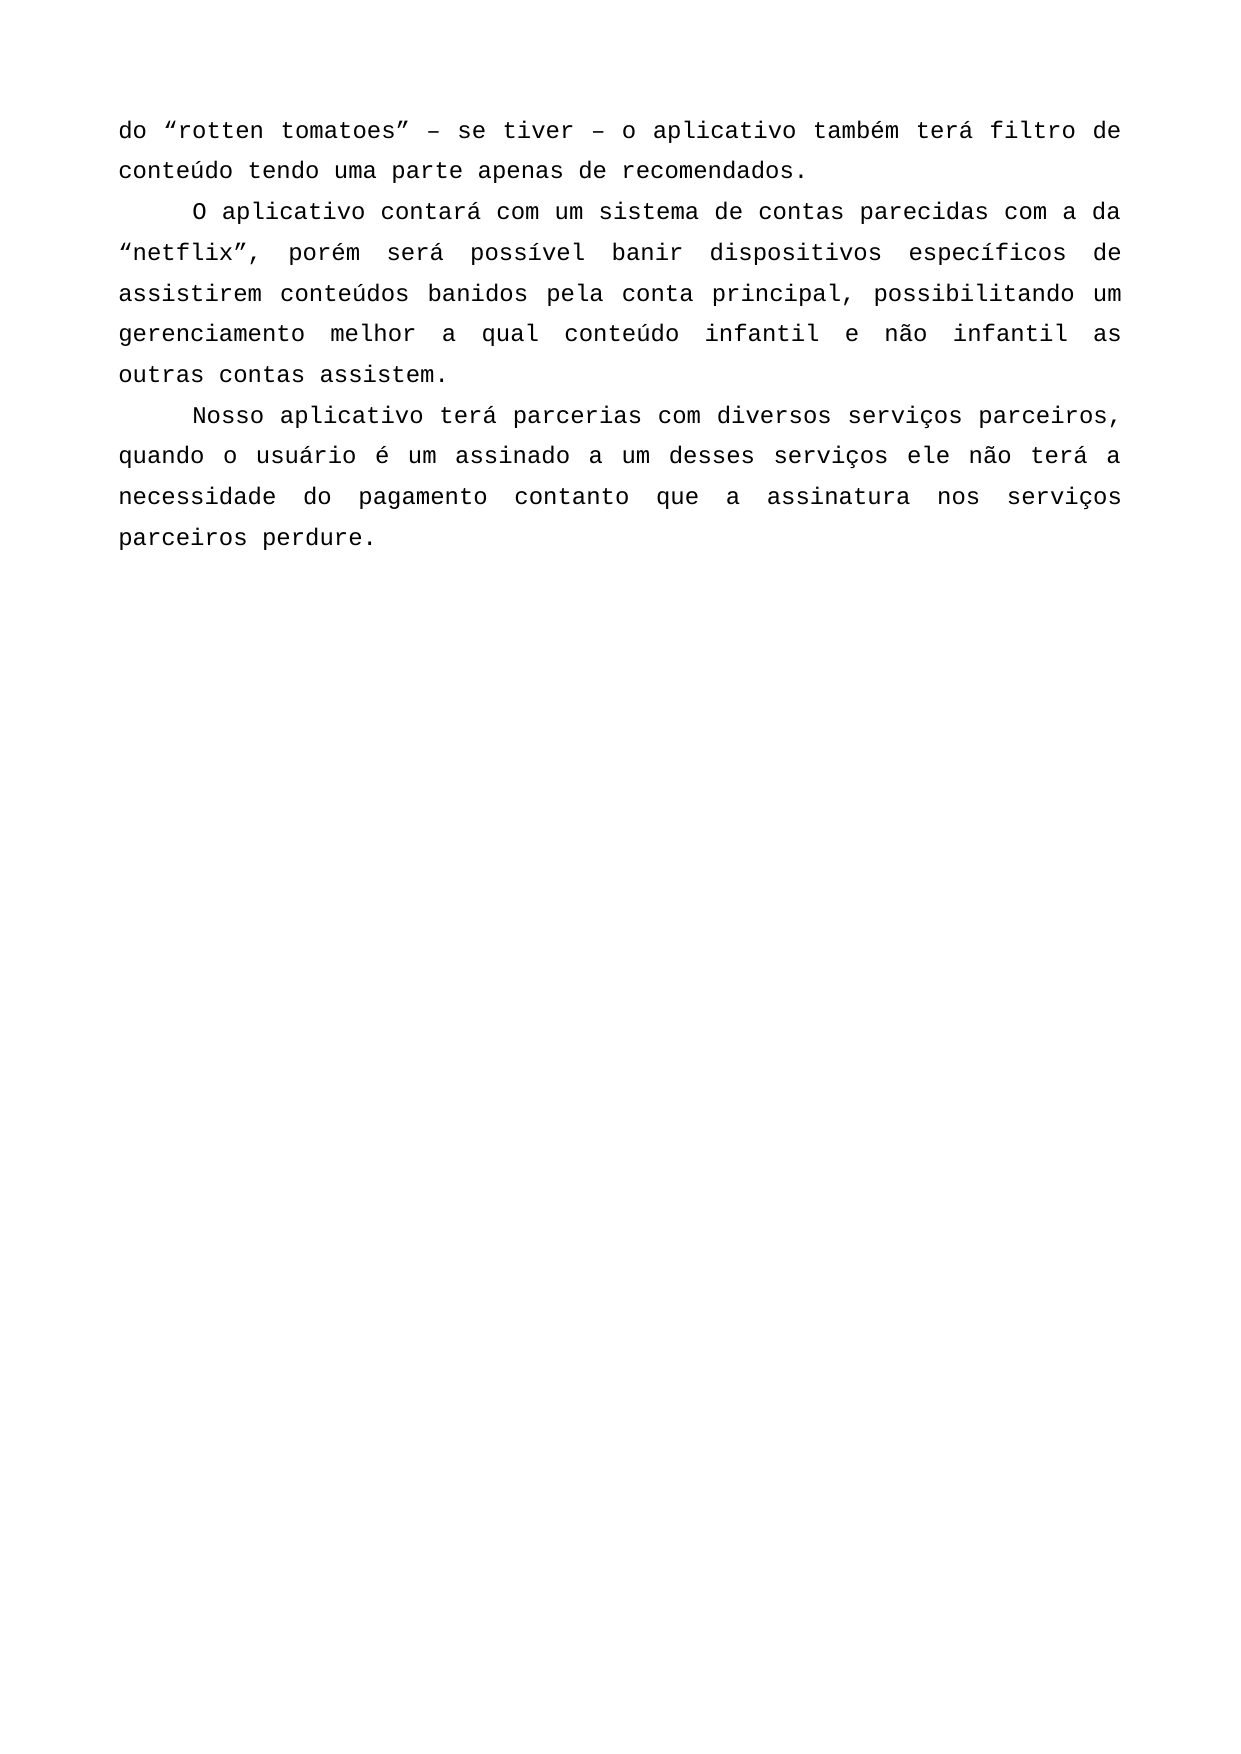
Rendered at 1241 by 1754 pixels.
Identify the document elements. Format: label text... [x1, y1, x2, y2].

text do “rotten tomatoes” – se tiver – o aplicativo também terá filtro de conteúdo tendo uma parte apenas de recomendados. [118, 118, 1122, 186]
text O aplicativo contará com um sistema de contas parecidas com a da “netflix”, porém será possível banir dispositivos específicos de assistirem conteúdos banidos pela conta principal, possibilitando um gerenciamento melhor a qual conteúdo infantil e não infantil as outras contas assistem. [118, 199, 1122, 390]
text Nosso aplicativo terá parcerias com diversos serviços parceiros, quando o usuário é um assinado a um desses serviços ele não terá a necessidade do pagamento contanto que a assinatura nos serviços parceiros perdure. [118, 403, 1122, 553]
